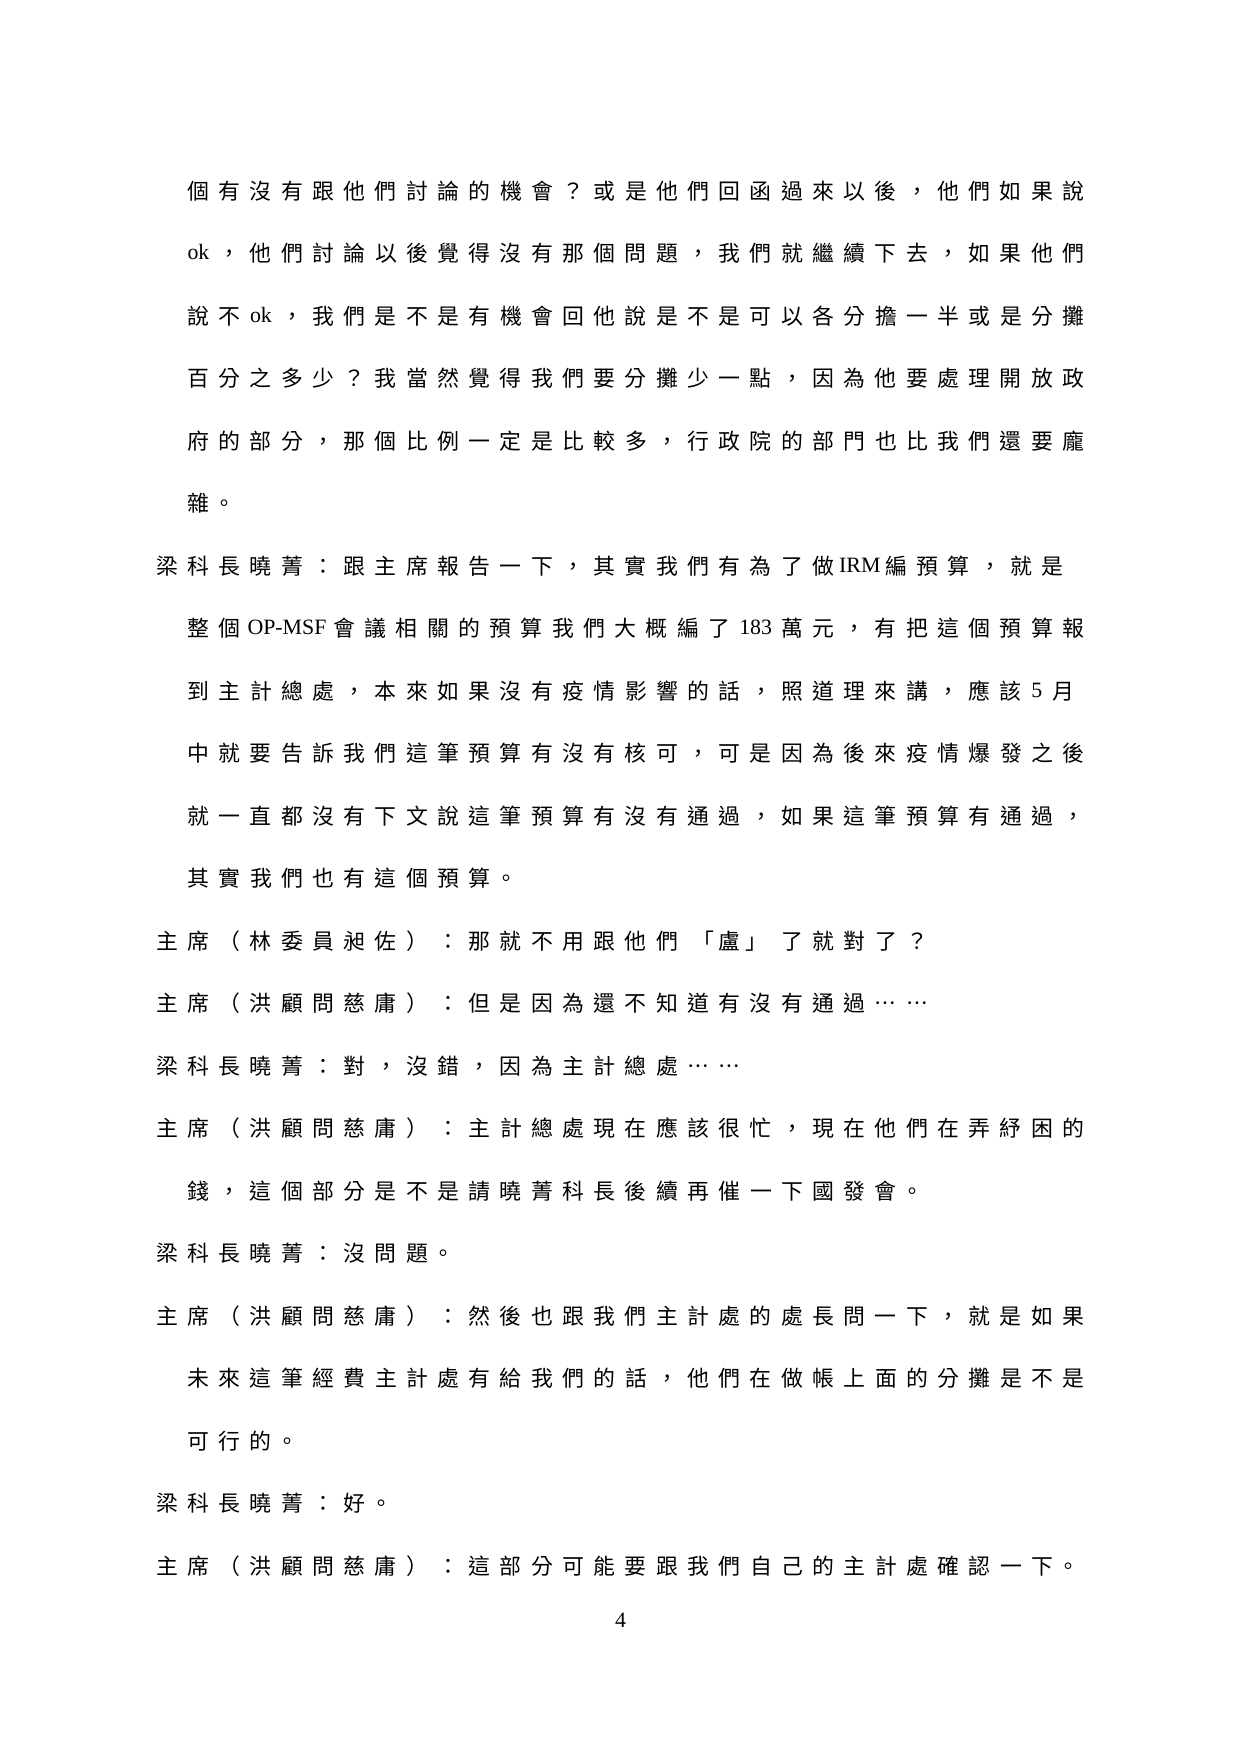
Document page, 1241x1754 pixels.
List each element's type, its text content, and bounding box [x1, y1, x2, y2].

text 主席（洪顧問慈庸）：主計總處現在應該很忙，現在他們在弄紓困的錢，這個部分是不是請曉菁科長後續再催一下國發會。 [151, 1096, 1089, 1221]
text 個有沒有跟他們討論的機會？或是他們回函過來以後，他們如果說ok，他們討論以後覺得沒有那個問題，我們就繼續下去，如果他們說不ok，我們是不是有機會回他說是不是可以各分擔一半或是分攤百分之多少？我當然覺得我們要分攤少一點，因為他要處理開放政府的部分，那個比例一定是比較多，行政院的部門也比我們還要龐雜。 [151, 158, 1089, 533]
text 梁科長曉菁：對，沒錯，因為主計總處…… [151, 1033, 1089, 1096]
text 主席（洪顧問慈庸）：這部分可能要跟我們自己的主計處確認一下。 [151, 1533, 1089, 1596]
text 主席（洪顧問慈庸）：但是因為還不知道有沒有通過…… [151, 971, 1089, 1033]
text 梁科長曉菁：跟主席報告一下，其實我們有為了做IRM編預算，就是整個OP-MSF會議相關的預算我們大概編了183萬元，有把這個預算報到主計總處，本來如果沒有疫情影響的話，照道理來講，應該5月中就要告訴我們這筆預算有沒有核可，可是因為後來疫情爆發之後就一直都沒有下文說這筆預算有沒有通過，如果這筆預算有通過，其實我們也有這個預算。 [151, 533, 1089, 908]
text 梁科長曉菁：好。 [151, 1471, 1089, 1533]
text 主席（洪顧問慈庸）：然後也跟我們主計處的處長問一下，就是如果未來這筆經費主計處有給我們的話，他們在做帳上面的分攤是不是可行的。 [151, 1283, 1089, 1471]
text 梁科長曉菁：沒問題。 [151, 1221, 1089, 1283]
text 主席（林委員昶佐）：那就不用跟他們「盧」了就對了？ [151, 908, 1089, 971]
